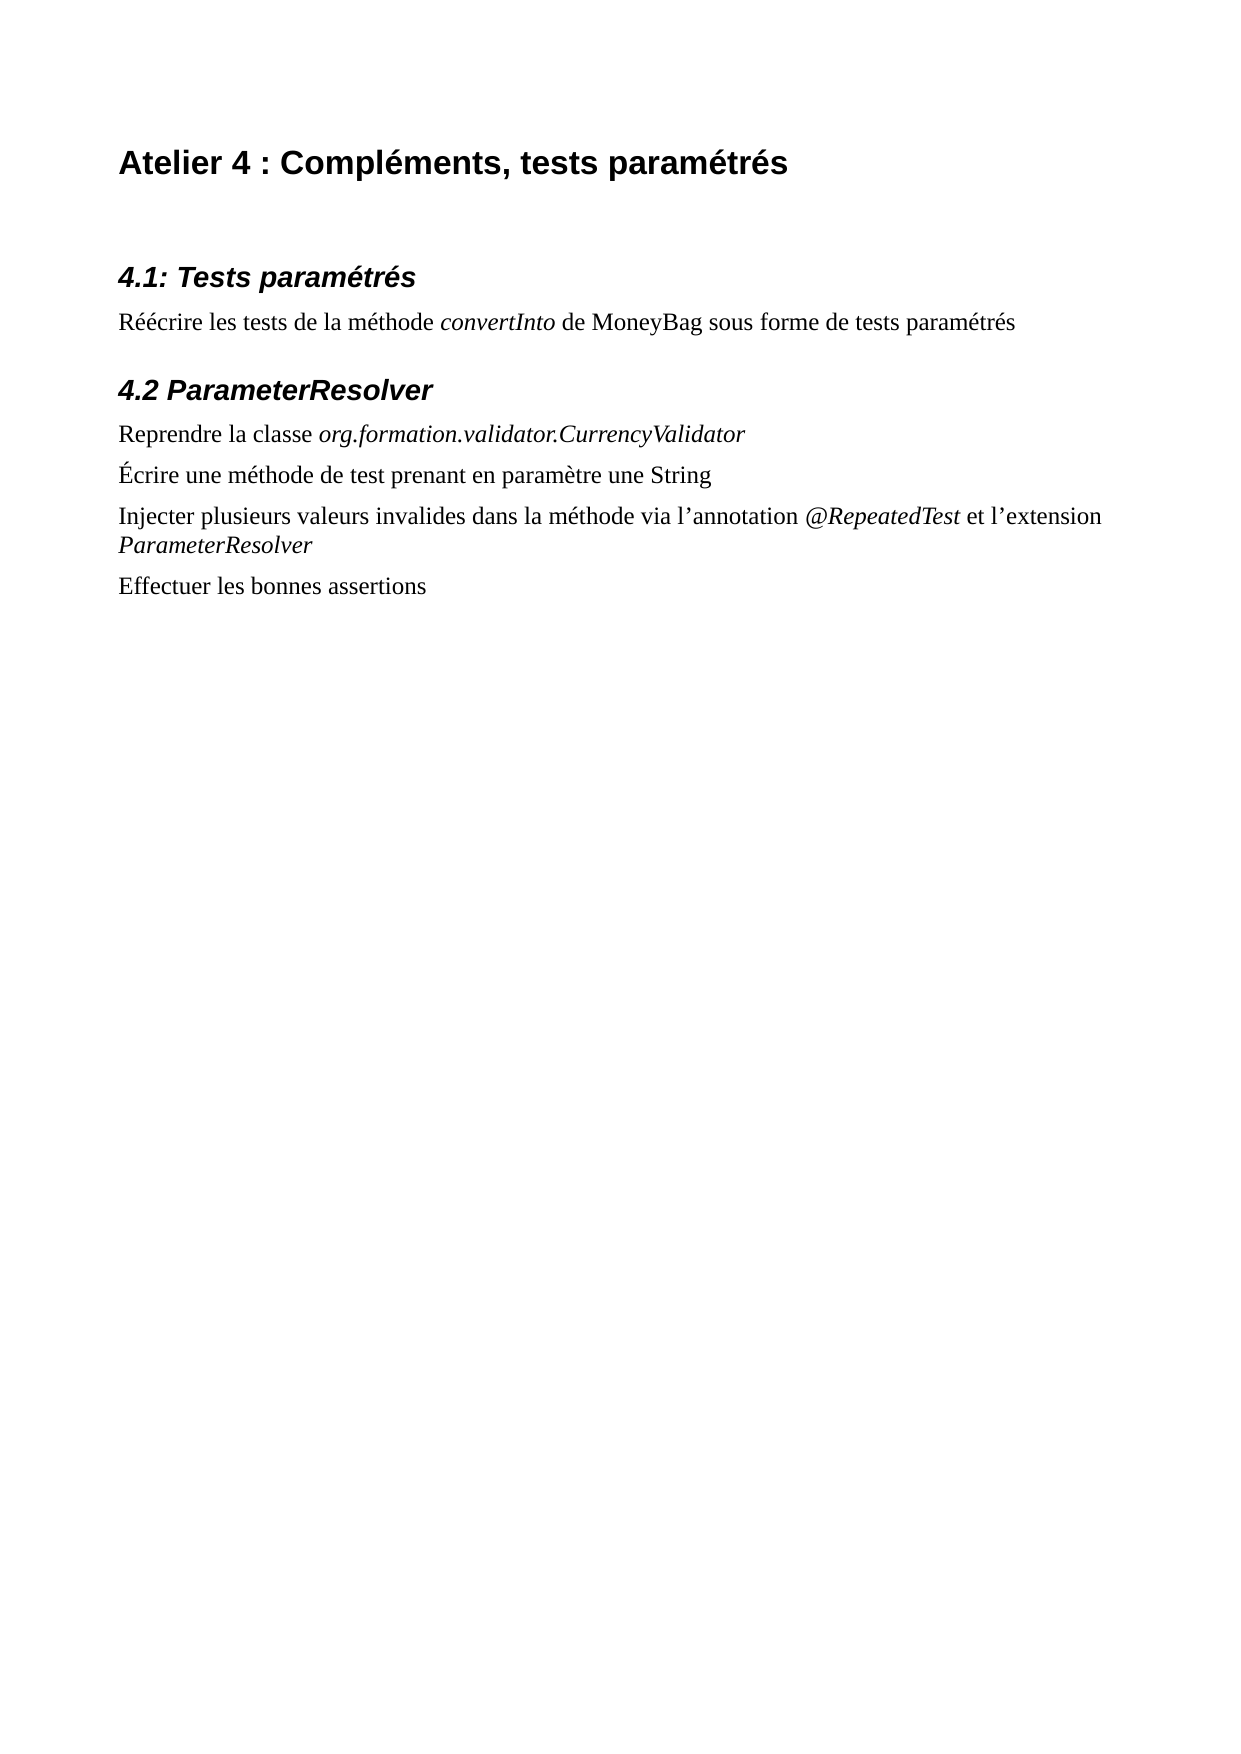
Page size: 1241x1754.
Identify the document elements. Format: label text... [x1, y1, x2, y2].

subtitle Atelier 4 : Compléments, tests paramétrés [118, 143, 1122, 182]
subtitle 4.1: Tests paramétrés [118, 261, 1122, 294]
text Réécrire les tests de la méthode convertInto de MoneyBag sous forme de tests paramétrés [118, 307, 1122, 335]
text Injecter plusieurs valeurs invalides dans la méthode via l’annotation @RepeatedTest et l’extension ParameterResolver [118, 501, 1122, 559]
text Reprendre la classe org.formation.validator.CurrencyValidator [118, 419, 1122, 448]
text Effectuer les bonnes assertions [118, 571, 1122, 600]
text Écrire une méthode de test prenant en paramètre une String [118, 460, 1122, 489]
subtitle 4.2 ParameterResolver [118, 373, 1122, 406]
